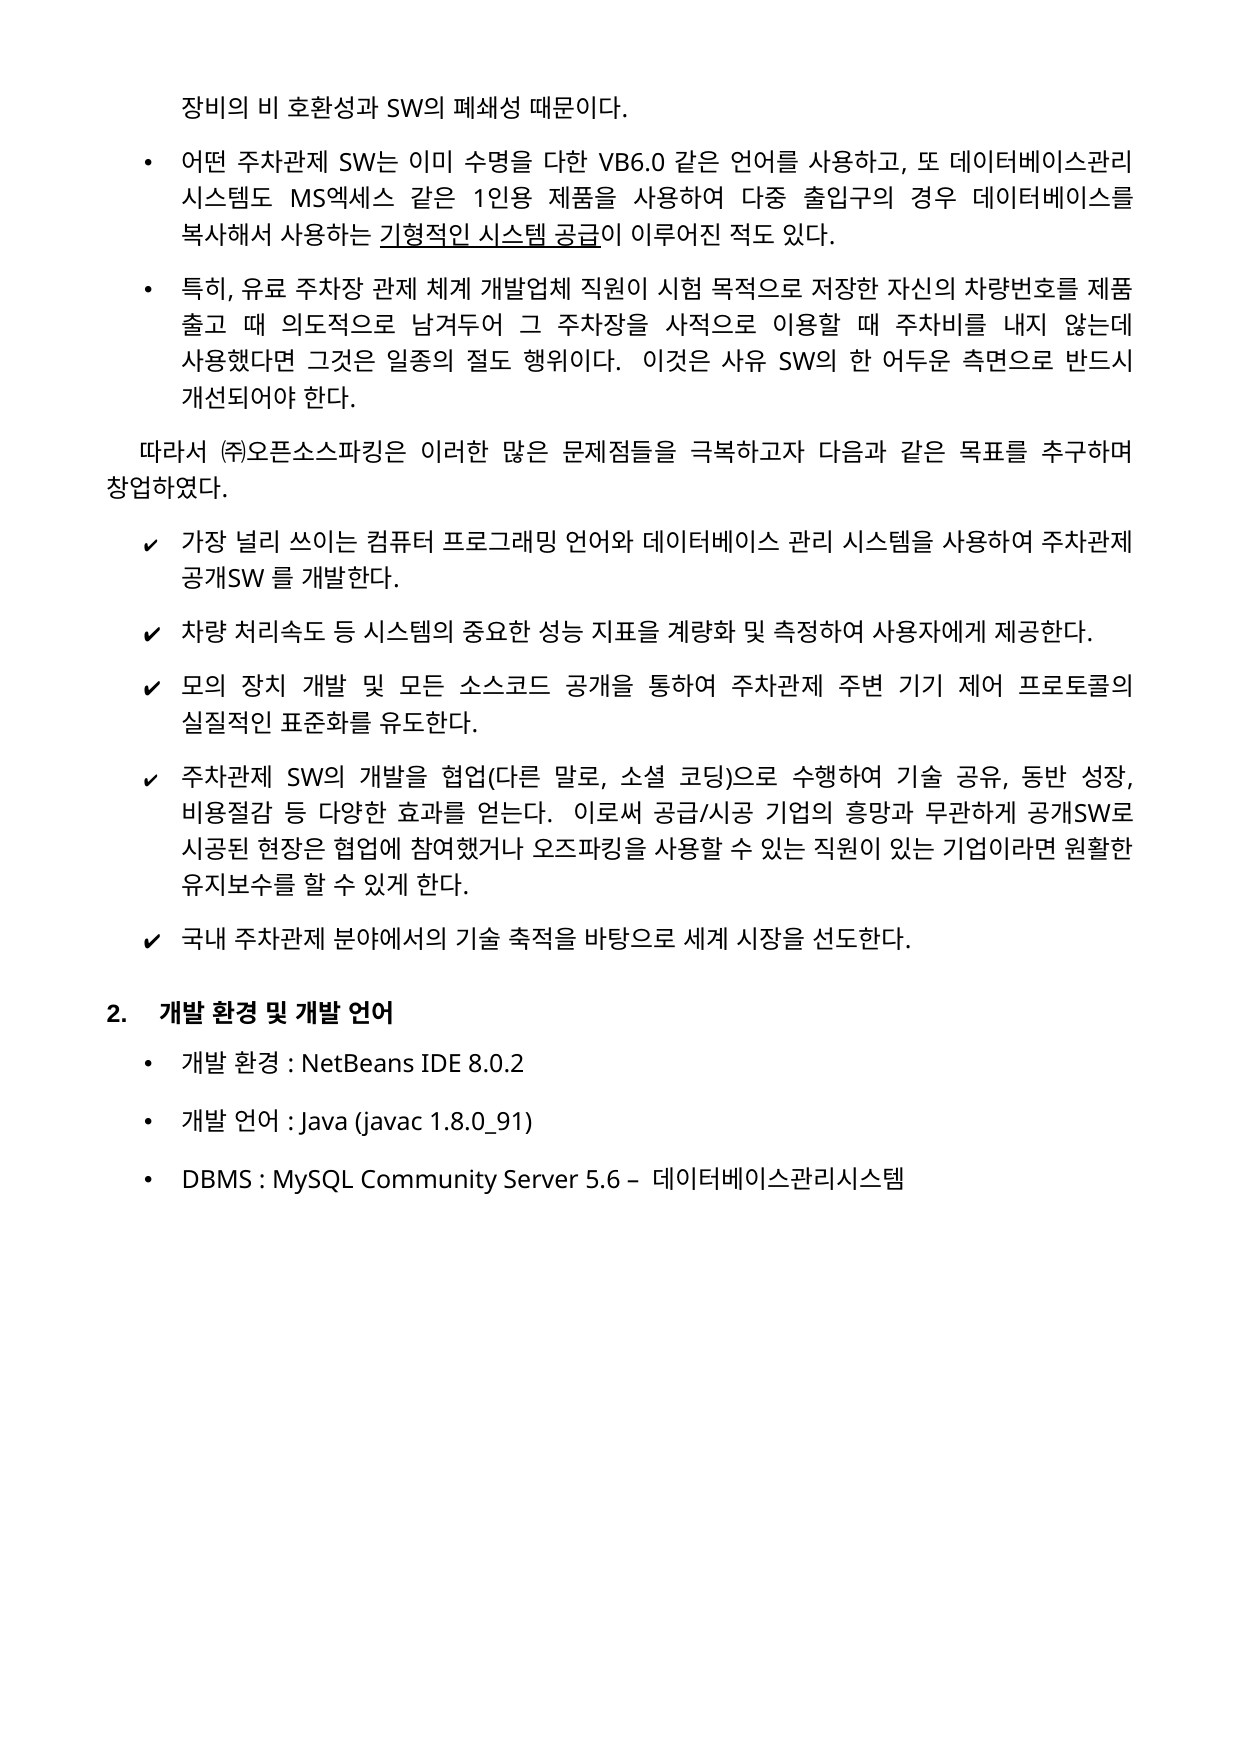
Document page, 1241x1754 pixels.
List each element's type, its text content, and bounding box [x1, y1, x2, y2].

list 국내 주차관제 분야에서의 기술 축적을 바탕으로 세계 시장을 선도한다. [144, 920, 1134, 956]
list 어떤 주차관제 SW는 이미 수명을 다한 VB6.0 같은 언어를 사용하고, 또 데이터베이스관리 시스템도 MS엑세스 같은 1인용 제품을 사용하여 다중 출입구의 경우 데이터베이스를 복사해서 사용하는 기형적인 시스템 공급이 이루어진 적도 있다. [144, 143, 1134, 251]
text 따라서 ㈜오픈소스파킹은 이러한 많은 문제점들을 극복하고자 다음과 같은 목표를 추구하며 창업하였다. [106, 432, 1134, 504]
list 개발 환경 : NetBeans IDE 8.0.2 [144, 1043, 1134, 1080]
list 가장 널리 쓰이는 컴퓨터 프로그래밍 언어와 데이터베이스 관리 시스템을 사용하여 주차관제 공개SW 를 개발한다. [144, 522, 1134, 595]
list 모의 장치 개발 및 모든 소스코드 공개을 통하여 주차관제 주변 기기 제어 프로토콜의 실질적인 표준화를 유도한다. [144, 667, 1134, 739]
list 차량 처리속도 등 시스템의 중요한 성능 지표을 계량화 및 측정하여 사용자에게 제공한다. [144, 613, 1134, 649]
list 주차관제 SW의 개발을 협업(다른 말로, 소셜 코딩)으로 수행하여 기술 공유, 동반 성장, 비용절감 등 다양한 효과를 얻는다. 이로써 공급/시공 기업의 흥망과 무관하게 공개SW로 시공된 현장은 협업에 참여했거나 오즈파킹을 사용할 수 있는 직원이 있는 기업이라면 원활한 유지보수를 할 수 있게 한다. [144, 757, 1134, 902]
list 장비의 비 호환성과 SW의 폐쇄성 때문이다. [144, 89, 1134, 125]
list 개발 언어 : Java (javac 1.8.0_91) [144, 1102, 1134, 1138]
subtitle 개발 환경 및 개발 언어 [106, 993, 1134, 1029]
list DBMS : MySQL Community Server 5.6 – 데이터베이스관리시스템 [144, 1159, 1134, 1196]
list 특히, 유료 주차장 관제 체계 개발업체 직원이 시험 목적으로 저장한 자신의 차량번호를 제품 출고 때 의도적으로 남겨두어 그 주차장을 사적으로 이용할 때 주차비를 내지 않는데 사용했다면 그것은 일종의 절도 행위이다. 이것은 사유 SW의 한 어두운 측면으로 반드시 개선되어야 한다. [144, 269, 1134, 414]
